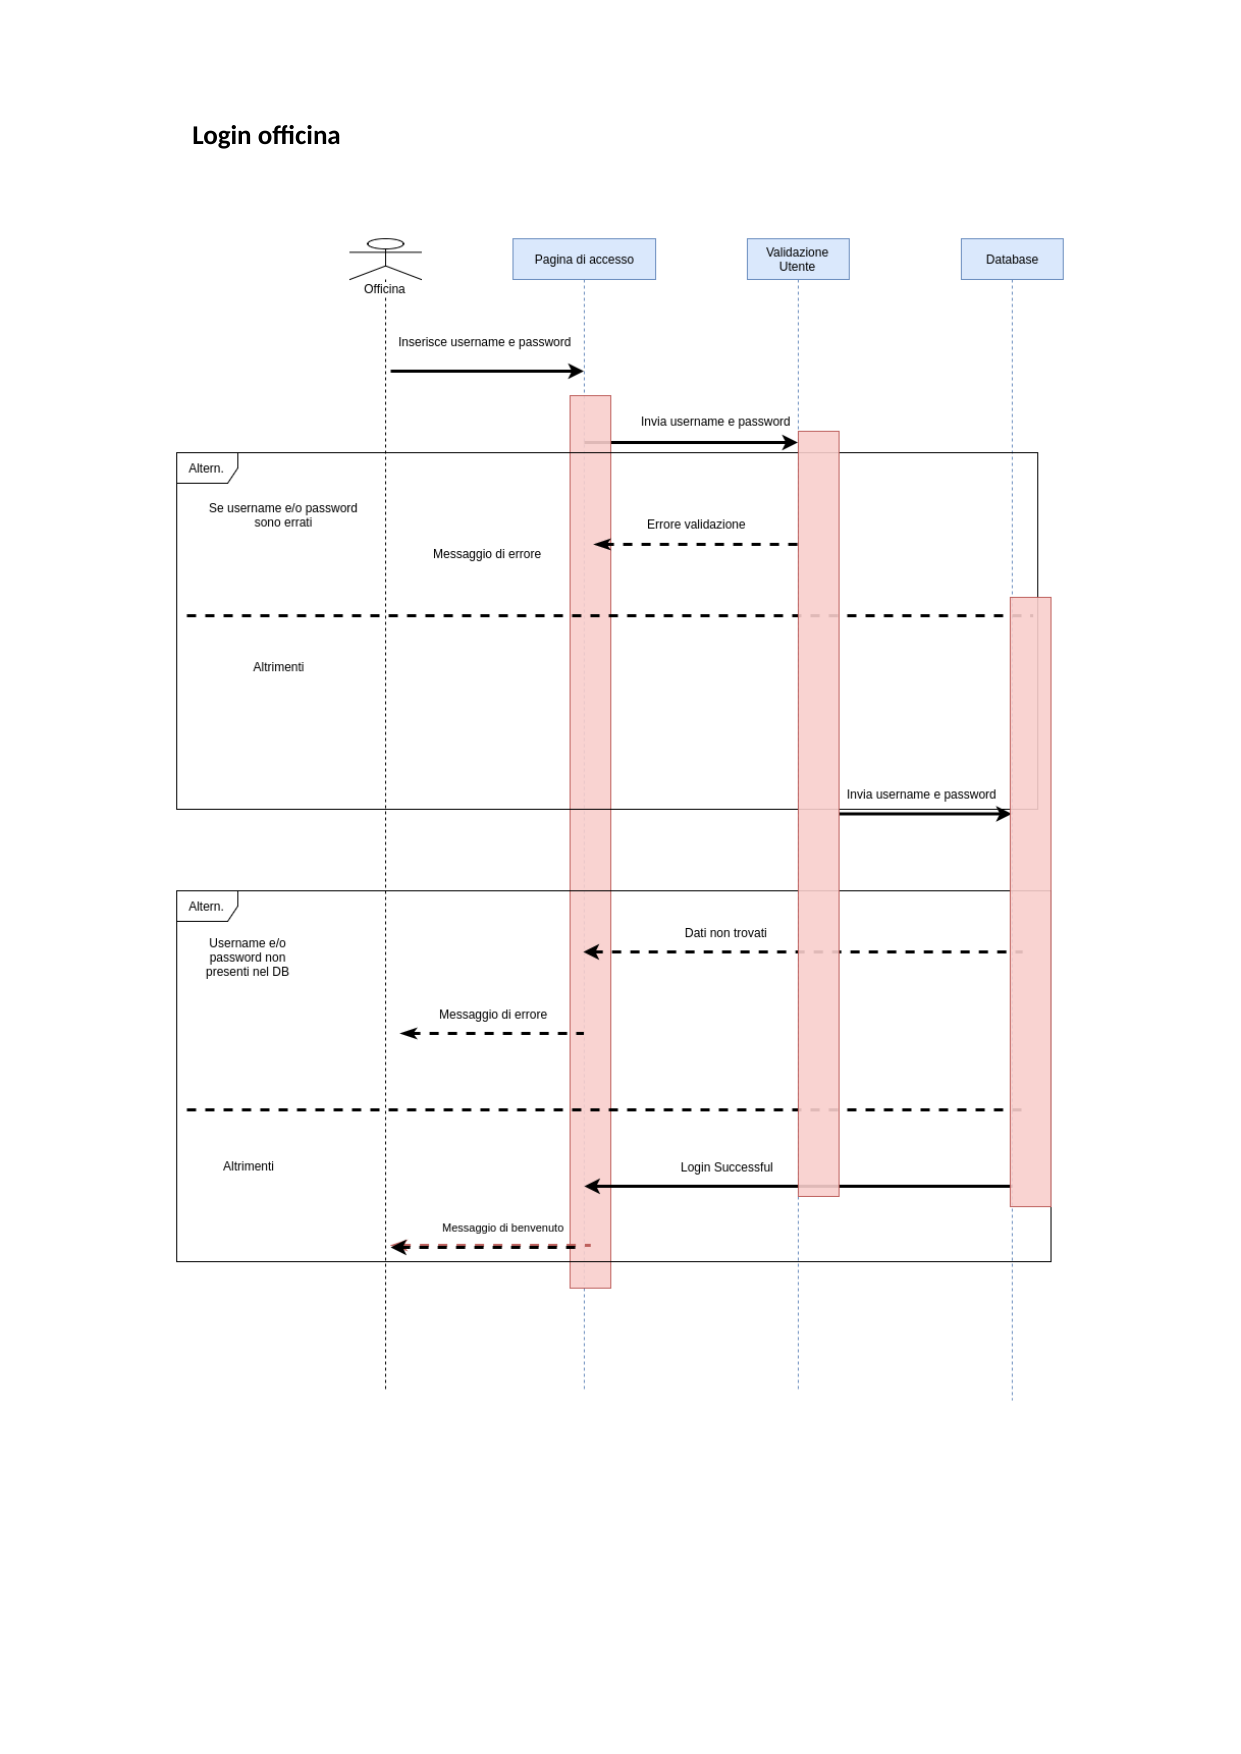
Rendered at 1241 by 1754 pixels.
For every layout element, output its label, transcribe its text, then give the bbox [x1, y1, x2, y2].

text Login officina [118, 118, 1137, 151]
